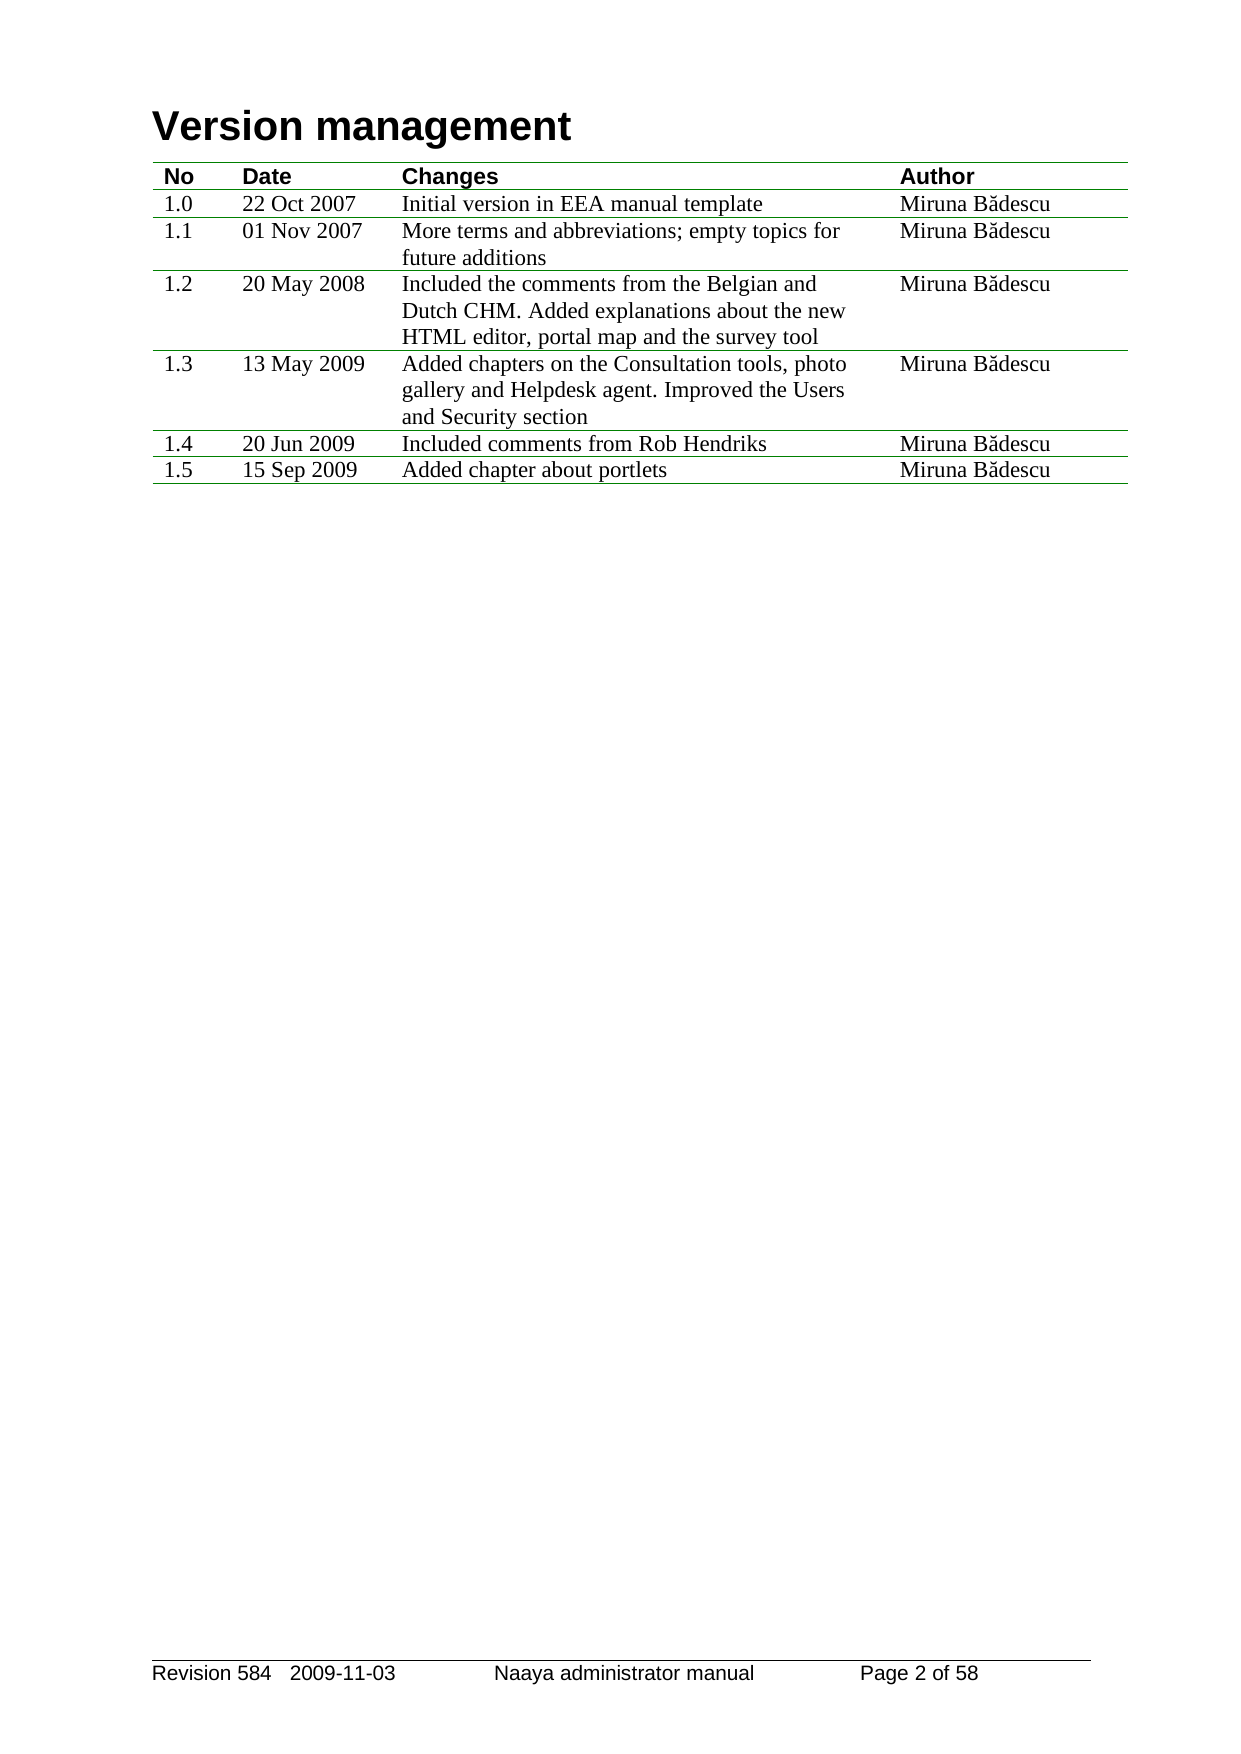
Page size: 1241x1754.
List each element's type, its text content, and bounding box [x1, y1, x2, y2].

table_cell Miruna Bădescu [888, 431, 1128, 456]
table_cell Miruna Bădescu [888, 190, 1128, 217]
table_cell Miruna Bădescu [888, 218, 1128, 270]
table_cell 1.5 [153, 457, 231, 483]
table_cell 20 Jun 2009 [231, 431, 390, 456]
table_cell Added chapters on the Consultation tools, photo gallery and Helpdesk agent. Improved the Users and Security section [390, 351, 888, 429]
table_cell 22 Oct 2007 [231, 190, 390, 217]
table_cell 01 Nov 2007 [231, 218, 390, 270]
table_cell 20 May 2008 [231, 271, 390, 350]
table_cell 13 May 2009 [231, 351, 390, 429]
table_cell 1.3 [153, 351, 231, 429]
table_cell Miruna Bădescu [888, 271, 1128, 350]
table_header Changes [390, 163, 888, 189]
subtitle Version management [152, 102, 1128, 149]
table_cell Included the comments from the Belgian and Dutch CHM. Added explanations about the new HTML editor, portal map and the survey tool [390, 271, 888, 350]
table_cell Included comments from Rob Hendriks [390, 431, 888, 456]
table_cell 1.4 [153, 431, 231, 456]
table_header Date [231, 163, 390, 189]
table_cell 15 Sep 2009 [231, 457, 390, 483]
table_cell Initial version in EEA manual template [390, 190, 888, 217]
table_header Author [888, 163, 1128, 189]
table_cell 1.0 [153, 190, 231, 217]
table_cell More terms and abbreviations; empty topics for future additions [390, 218, 888, 270]
table_cell 1.2 [153, 271, 231, 350]
table_cell 1.1 [153, 218, 231, 270]
table_cell Added chapter about portlets [390, 457, 888, 483]
table_cell Miruna Bădescu [888, 351, 1128, 429]
table_header No [153, 163, 231, 189]
table_cell Miruna Bădescu [888, 457, 1128, 483]
